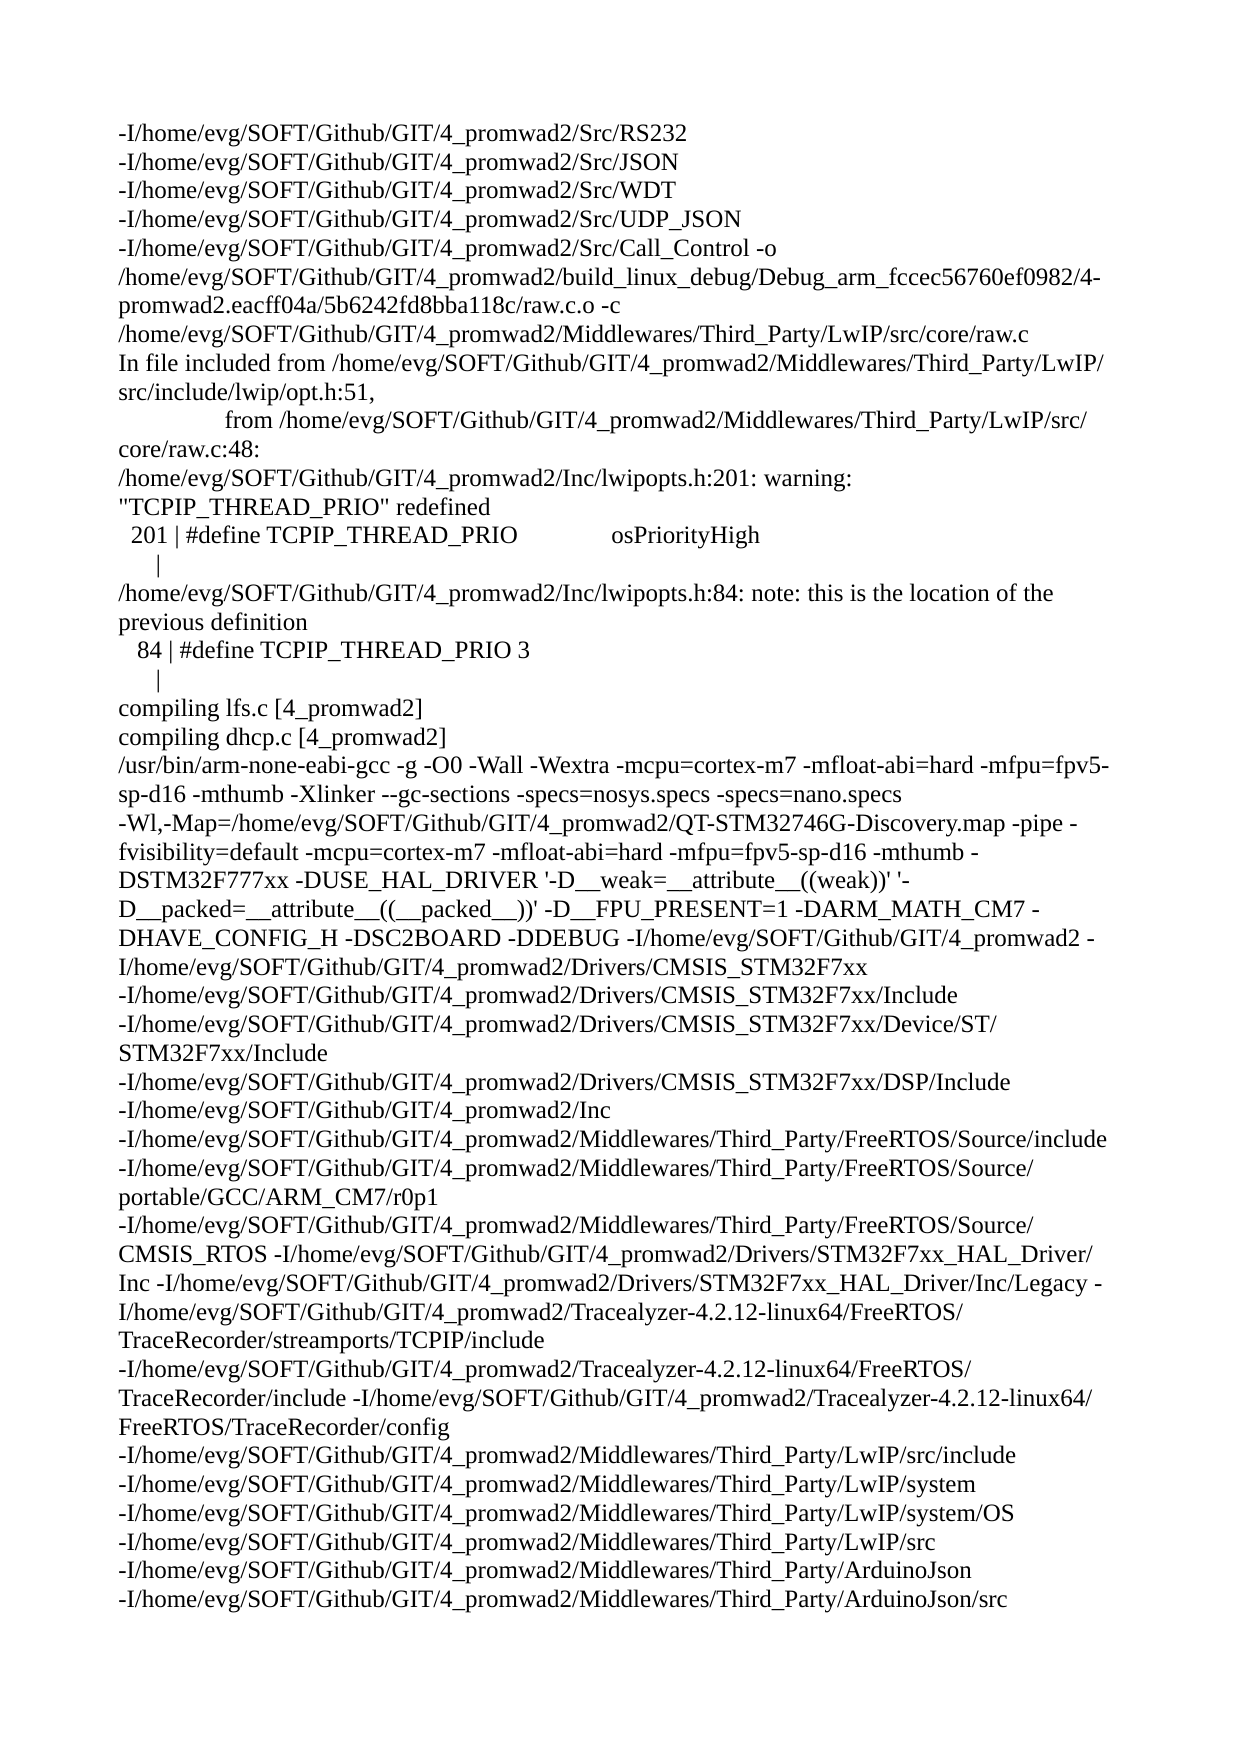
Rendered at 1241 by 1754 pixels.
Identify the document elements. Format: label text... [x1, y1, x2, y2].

text /home/evg/SOFT/Github/GIT/4_promwad2/Inc/lwipopts.h:84: note: this is the location of the previous definition [118, 578, 1122, 636]
text from /home/evg/SOFT/Github/GIT/4_promwad2/Middlewares/Third_Party/LwIP/src/core/raw.c:48: [118, 406, 1122, 463]
text 84 | #define TCPIP_THREAD_PRIO 3 [118, 636, 1122, 664]
text -I/home/evg/SOFT/Github/GIT/4_promwad2/Src/RS232 -I/home/evg/SOFT/Github/GIT/4_promwad2/Src/JSON -I/home/evg/SOFT/Github/GIT/4_promwad2/Src/WDT -I/home/evg/SOFT/Github/GIT/4_promwad2/Src/UDP_JSON -I/home/evg/SOFT/Github/GIT/4_promwad2/Src/Call_Control -o /home/evg/SOFT/Github/GIT/4_promwad2/build_linux_debug/Debug_arm_fccec56760ef0982/4-promwad2.eacff04a/5b6242fd8bba118c/raw.c.o -c /home/evg/SOFT/Github/GIT/4_promwad2/Middlewares/Third_Party/LwIP/src/core/raw.c [118, 118, 1122, 348]
text compiling lfs.c [4_promwad2] [118, 693, 1122, 722]
text 201 | #define TCPIP_THREAD_PRIO osPriorityHigh [118, 521, 1122, 549]
text In file included from /home/evg/SOFT/Github/GIT/4_promwad2/Middlewares/Third_Party/LwIP/src/include/lwip/opt.h:51, [118, 348, 1122, 406]
text | [118, 664, 1122, 693]
text /usr/bin/arm-none-eabi-gcc -g -O0 -Wall -Wextra -mcpu=cortex-m7 -mfloat-abi=hard -mfpu=fpv5-sp-d16 -mthumb -Xlinker --gc-sections -specs=nosys.specs -specs=nano.specs -Wl,-Map=/home/evg/SOFT/Github/GIT/4_promwad2/QT-STM32746G-Discovery.map -pipe -fvisibility=default -mcpu=cortex-m7 -mfloat-abi=hard -mfpu=fpv5-sp-d16 -mthumb -DSTM32F777xx -DUSE_HAL_DRIVER '-D__weak=__attribute__((weak))' '-D__packed=__attribute__((__packed__))' -D__FPU_PRESENT=1 -DARM_MATH_CM7 -DHAVE_CONFIG_H -DSC2BOARD -DDEBUG -I/home/evg/SOFT/Github/GIT/4_promwad2 -I/home/evg/SOFT/Github/GIT/4_promwad2/Drivers/CMSIS_STM32F7xx -I/home/evg/SOFT/Github/GIT/4_promwad2/Drivers/CMSIS_STM32F7xx/Include -I/home/evg/SOFT/Github/GIT/4_promwad2/Drivers/CMSIS_STM32F7xx/Device/ST/STM32F7xx/Include -I/home/evg/SOFT/Github/GIT/4_promwad2/Drivers/CMSIS_STM32F7xx/DSP/Include -I/home/evg/SOFT/Github/GIT/4_promwad2/Inc -I/home/evg/SOFT/Github/GIT/4_promwad2/Middlewares/Third_Party/FreeRTOS/Source/include -I/home/evg/SOFT/Github/GIT/4_promwad2/Middlewares/Third_Party/FreeRTOS/Source/portable/GCC/ARM_CM7/r0p1 -I/home/evg/SOFT/Github/GIT/4_promwad2/Middlewares/Third_Party/FreeRTOS/Source/CMSIS_RTOS -I/home/evg/SOFT/Github/GIT/4_promwad2/Drivers/STM32F7xx_HAL_Driver/Inc -I/home/evg/SOFT/Github/GIT/4_promwad2/Drivers/STM32F7xx_HAL_Driver/Inc/Legacy -I/home/evg/SOFT/Github/GIT/4_promwad2/Tracealyzer-4.2.12-linux64/FreeRTOS/TraceRecorder/streamports/TCPIP/include -I/home/evg/SOFT/Github/GIT/4_promwad2/Tracealyzer-4.2.12-linux64/FreeRTOS/TraceRecorder/include -I/home/evg/SOFT/Github/GIT/4_promwad2/Tracealyzer-4.2.12-linux64/FreeRTOS/TraceRecorder/config -I/home/evg/SOFT/Github/GIT/4_promwad2/Middlewares/Third_Party/LwIP/src/include -I/home/evg/SOFT/Github/GIT/4_promwad2/Middlewares/Third_Party/LwIP/system -I/home/evg/SOFT/Github/GIT/4_promwad2/Middlewares/Third_Party/LwIP/system/OS -I/home/evg/SOFT/Github/GIT/4_promwad2/Middlewares/Third_Party/LwIP/src -I/home/evg/SOFT/Github/GIT/4_promwad2/Middlewares/Third_Party/ArduinoJson -I/home/evg/SOFT/Github/GIT/4_promwad2/Middlewares/Third_Party/ArduinoJson/src [118, 751, 1122, 1613]
text compiling dhcp.c [4_promwad2] [118, 722, 1122, 751]
text | [118, 549, 1122, 578]
text /home/evg/SOFT/Github/GIT/4_promwad2/Inc/lwipopts.h:201: warning: "TCPIP_THREAD_PRIO" redefined [118, 463, 1122, 521]
